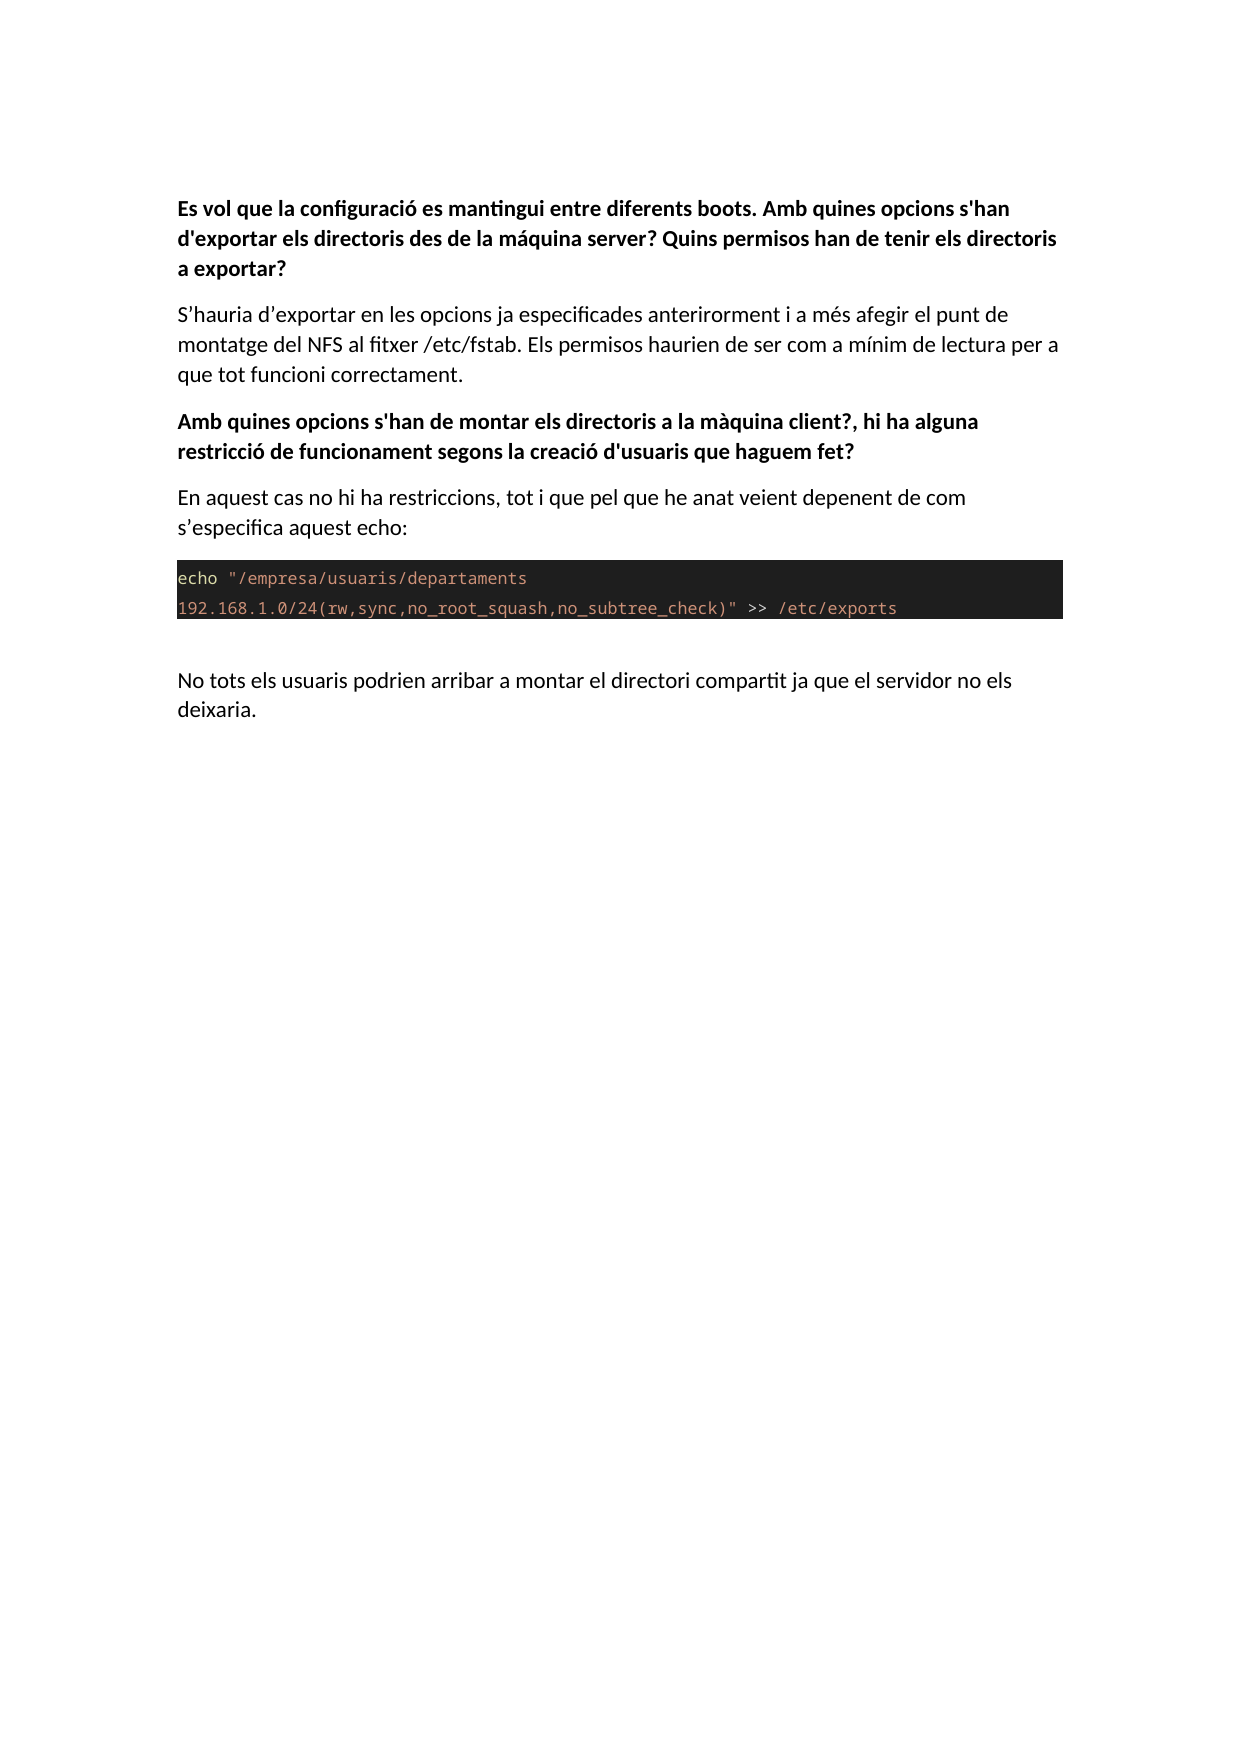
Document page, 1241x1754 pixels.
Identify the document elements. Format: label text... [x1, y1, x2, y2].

text En aquest cas no hi ha restriccions, tot i que pel que he anat veient depenent de com s’especifica aquest echo: [177, 483, 1063, 541]
text No tots els usuaris podrien arribar a montar el directori compartit ja que el servidor no els deixaria. [177, 666, 1063, 724]
text echo "/empresa/usuaris/departaments 192.168.1.0/24(rw,sync,no_root_squash,no_subtree_check)" >> /etc/exports [177, 560, 1063, 619]
text S’hauria d’exportar en les opcions ja especificades anterirorment i a més afegir el punt de montatge del NFS al fitxer /etc/fstab. Els permisos haurien de ser com a mínim de lectura per a que tot funcioni correctament. [177, 301, 1063, 388]
text Es vol que la configuració es mantingui entre diferents boots. Amb quines opcions s'han d'exportar els directoris des de la máquina server? Quins permisos han de tenir els directoris a exportar? [177, 194, 1063, 282]
text Amb quines opcions s'han de montar els directoris a la màquina client?, hi ha alguna restricció de funcionament segons la creació d'usuaris que haguem fet? [177, 407, 1063, 465]
